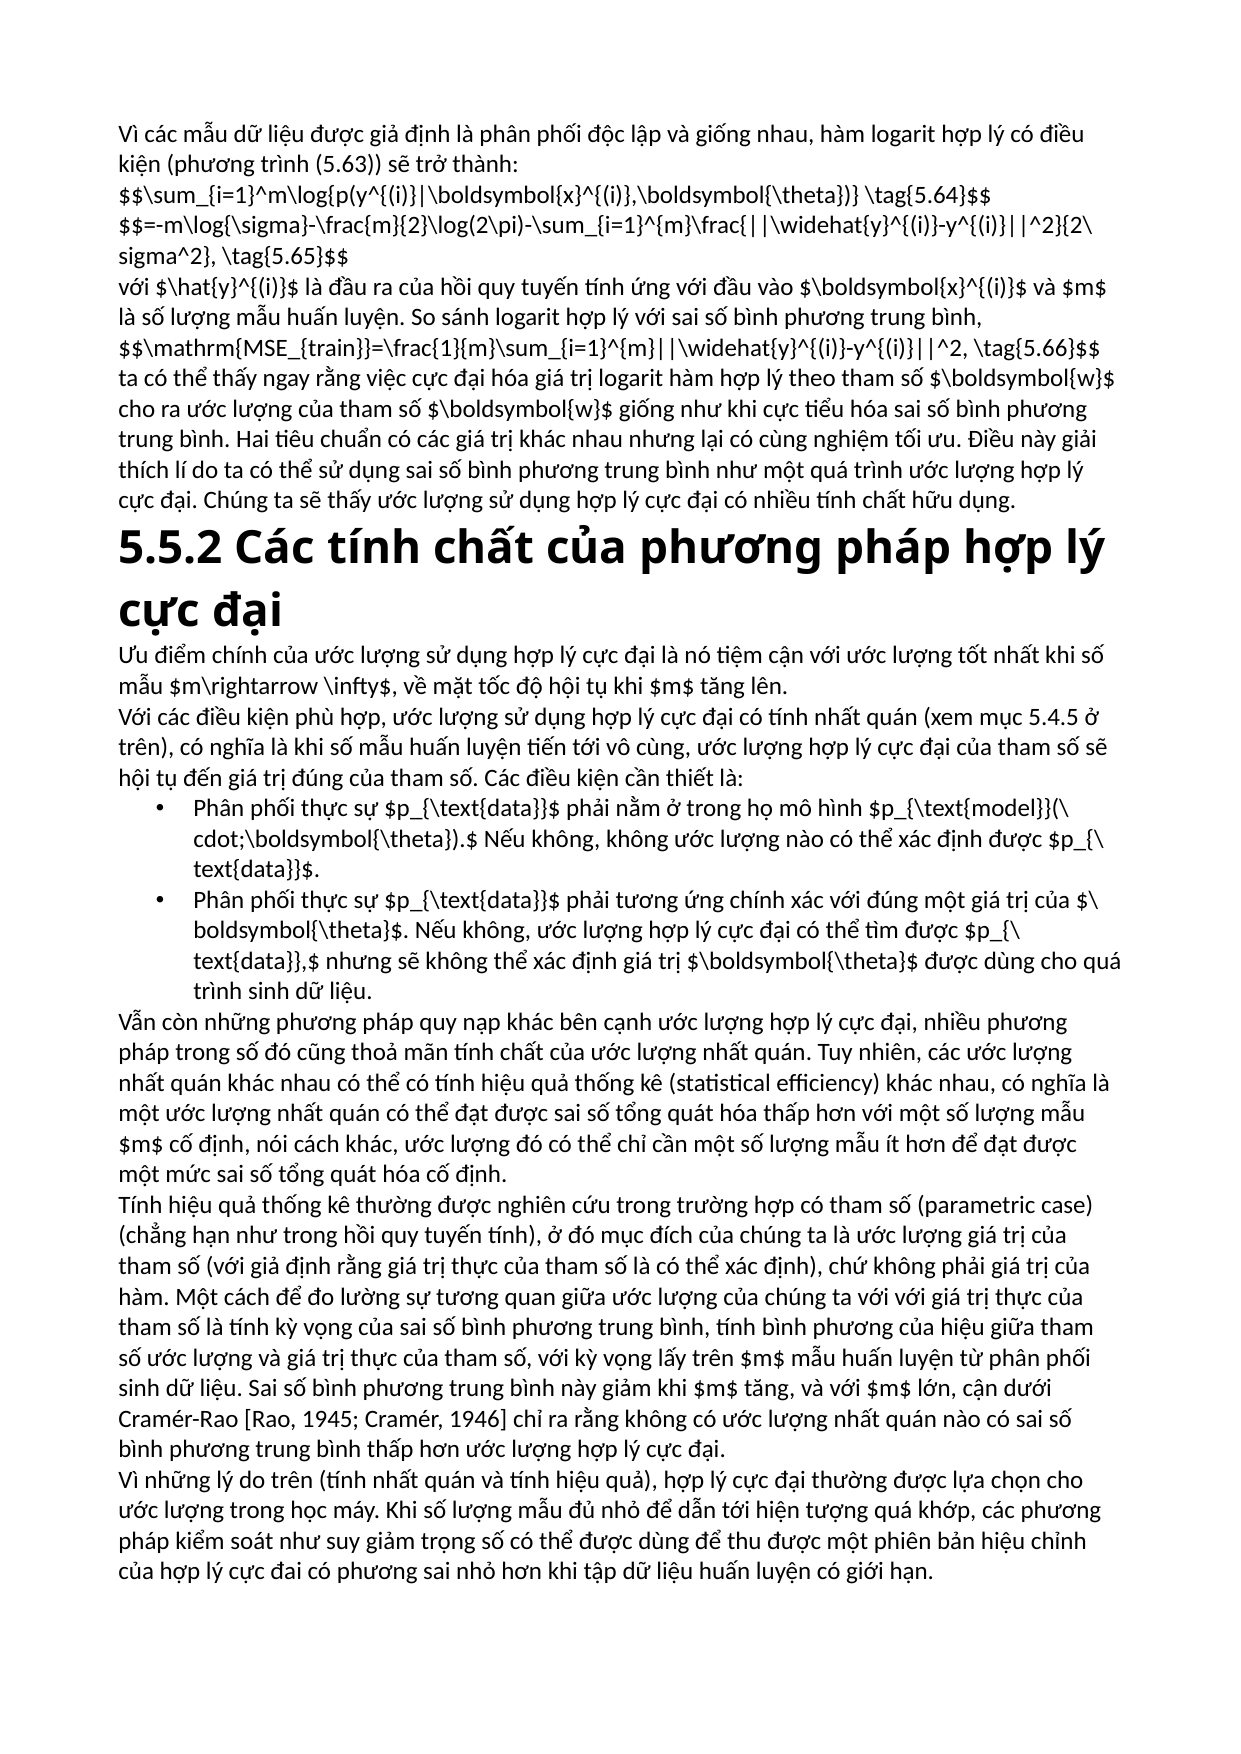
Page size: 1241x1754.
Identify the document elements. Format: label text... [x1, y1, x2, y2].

text Ưu điểm chính của ước lượng sử dụng hợp lý cực đại là nó tiệm cận với ước lượng tốt nhất khi số mẫu $m\rightarrow \infty$, về mặt tốc độ hội tụ khi $m$ tăng lên. [118, 640, 1122, 701]
text Vẫn còn những phương pháp quy nạp khác bên cạnh ước lượng hợp lý cực đại, nhiều phương pháp trong số đó cũng thoả mãn tính chất của ước lượng nhất quán. Tuy nhiên, các ước lượng nhất quán khác nhau có thể có tính hiệu quả thống kê (statistical efficiency) khác nhau, có nghĩa là một ước lượng nhất quán có thể đạt được sai số tổng quát hóa thấp hơn với một số lượng mẫu $m$ cố định, nói cách khác, ước lượng đó có thể chỉ cần một số lượng mẫu ít hơn để đạt được một mức sai số tổng quát hóa cố định. [118, 1006, 1122, 1189]
text $$\sum_{i=1}^m\log{p(y^{(i)}|\boldsymbol{x}^{(i)},\boldsymbol{\theta})} \tag{5.64}$$ [118, 179, 1122, 210]
list Phân phối thực sự $p_{\text{data}}$ phải nằm ở trong họ mô hình $p_{\text{model}}(\cdot;\boldsymbol{\theta}).$ Nếu không, không ước lượng nào có thể xác định được $p_{\text{data}}$. [156, 792, 1122, 884]
text Tính hiệu quả thống kê thường được nghiên cứu trong trường hợp có tham số (parametric case) (chẳng hạn như trong hồi quy tuyến tính), ở đó mục đích của chúng ta là ước lượng giá trị của tham số (với giả định rằng giá trị thực của tham số là có thể xác định), chứ không phải giá trị của hàm. Một cách để đo lường sự tương quan giữa ước lượng của chúng ta với với giá trị thực của tham số là tính kỳ vọng của sai số bình phương trung bình, tính bình phương của hiệu giữa tham số ước lượng và giá trị thực của tham số, với kỳ vọng lấy trên $m$ mẫu huấn luyện từ phân phối sinh dữ liệu. Sai số bình phương trung bình này giảm khi $m$ tăng, và với $m$ lớn, cận dưới Cramér-Rao [Rao, 1945; Cramér, 1946] chỉ ra rằng không có ước lượng nhất quán nào có sai số bình phương trung bình thấp hơn ước lượng hợp lý cực đại. [118, 1189, 1122, 1464]
text $$\mathrm{MSE_{train}}=\frac{1}{m}\sum_{i=1}^{m}||\widehat{y}^{(i)}-y^{(i)}||^2, \tag{5.66}$$ [118, 332, 1122, 362]
text với $\hat{y}^{(i)}$ là đầu ra của hồi quy tuyến tính ứng với đầu vào $\boldsymbol{x}^{(i)}$ và $m$ là số lượng mẫu huấn luyện. So sánh logarit hợp lý với sai số bình phương trung bình, [118, 271, 1122, 332]
text ta có thể thấy ngay rằng việc cực đại hóa giá trị logarit hàm hợp lý theo tham số $\boldsymbol{w}$ cho ra ước lượng của tham số $\boldsymbol{w}$ giống như khi cực tiểu hóa sai số bình phương trung bình. Hai tiêu chuẩn có các giá trị khác nhau nhưng lại có cùng nghiệm tối ưu. Điều này giải thích lí do ta có thể sử dụng sai số bình phương trung bình như một quá trình ước lượng hợp lý cực đại. Chúng ta sẽ thấy ước lượng sử dụng hợp lý cực đại có nhiều tính chất hữu dụng. [118, 362, 1122, 515]
text Với các điều kiện phù hợp, ước lượng sử dụng hợp lý cực đại có tính nhất quán (xem mục 5.4.5 ở trên), có nghĩa là khi số mẫu huấn luyện tiến tới vô cùng, ước lượng hợp lý cực đại của tham số sẽ hội tụ đến giá trị đúng của tham số. Các điều kiện cần thiết là: [118, 701, 1122, 792]
list Phân phối thực sự $p_{\text{data}}$ phải tương ứng chính xác với đúng một giá trị của $\boldsymbol{\theta}$. Nếu không, ước lượng hợp lý cực đại có thể tìm được $p_{\text{data}},$ nhưng sẽ không thể xác định giá trị $\boldsymbol{\theta}$ được dùng cho quá trình sinh dữ liệu. [156, 884, 1122, 1006]
text Vì các mẫu dữ liệu được giả định là phân phối độc lập và giống nhau, hàm logarit hợp lý có điều kiện (phương trình (5.63)) sẽ trở thành: [118, 118, 1122, 179]
text $$=-m\log{\sigma}-\frac{m}{2}\log(2\pi)-\sum_{i=1}^{m}\frac{||\widehat{y}^{(i)}-y^{(i)}||^2}{2\sigma^2}, \tag{5.65}$$ [118, 210, 1122, 271]
subtitle 5.5.2 Các tính chất của phương pháp hợp lý cực đại [118, 515, 1122, 640]
text Vì những lý do trên (tính nhất quán và tính hiệu quả), hợp lý cực đại thường được lựa chọn cho ước lượng trong học máy. Khi số lượng mẫu đủ nhỏ để dẫn tới hiện tượng quá khớp, các phương pháp kiểm soát như suy giảm trọng số có thể được dùng để thu được một phiên bản hiệu chỉnh của hợp lý cực đai có phương sai nhỏ hơn khi tập dữ liệu huấn luyện có giới hạn. [118, 1464, 1122, 1586]
